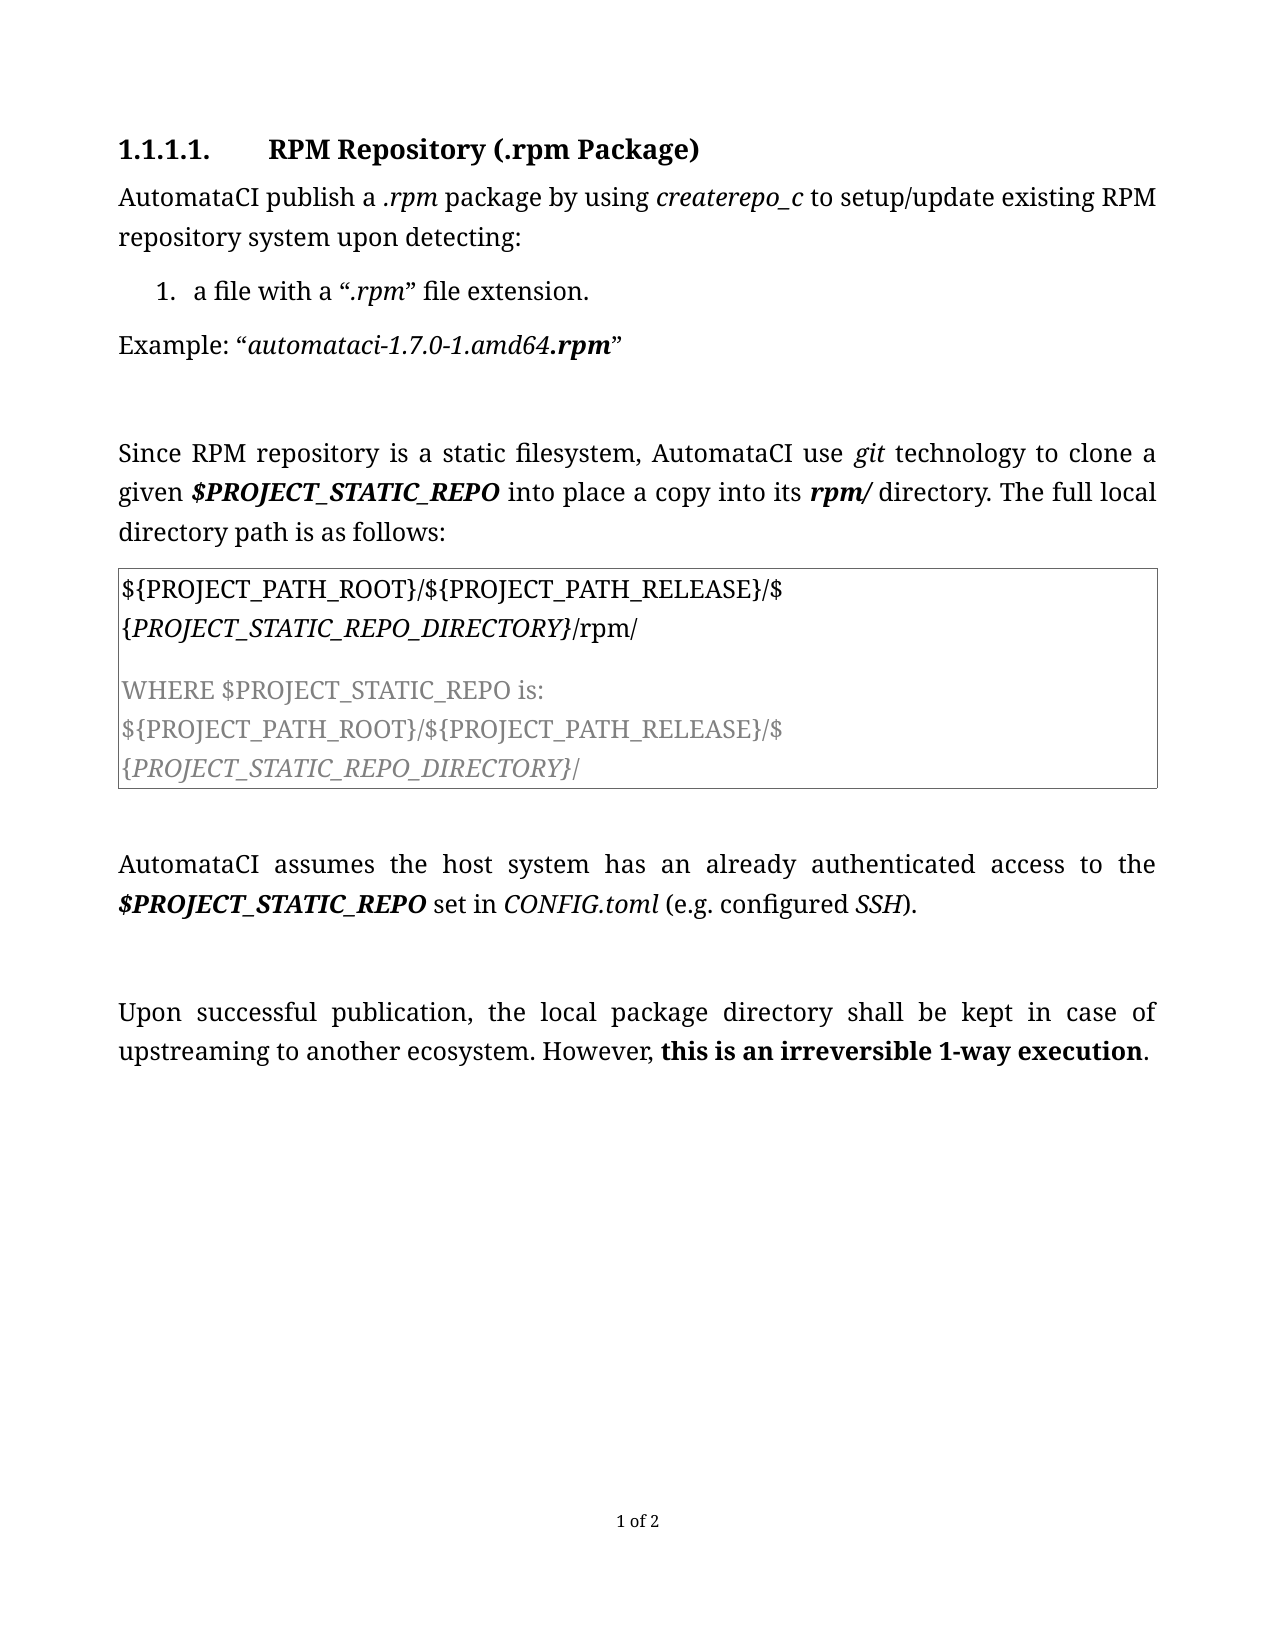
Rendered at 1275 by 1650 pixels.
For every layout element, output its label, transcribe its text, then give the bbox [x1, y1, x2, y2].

text ${PROJECT_PATH_ROOT}/${PROJECT_PATH_RELEASE}/${PROJECT_STATIC_REPO_DIRECTORY}/rpm/ [119, 569, 1157, 645]
text WHERE $PROJECT_STATIC_REPO is: [119, 669, 1157, 706]
text Since RPM repository is a static filesystem, AutomataCI use git technology to clone a given $PROJECT_STATIC_REPO into place a copy into its rpm/ directory. The full local directory path is as follows: [118, 436, 1157, 548]
text Example: “automataci-1.7.0-1.amd64.rpm” [118, 327, 1157, 362]
text AutomataCI assumes the host system has an already authenticated access to the $PROJECT_STATIC_REPO set in CONFIG.toml (e.g. configured SSH). [118, 847, 1157, 920]
list a file with a “.rpm” file extension. [156, 273, 1157, 307]
text ${PROJECT_PATH_ROOT}/${PROJECT_PATH_RELEASE}/${PROJECT_STATIC_REPO_DIRECTORY}/ [119, 708, 1157, 788]
subtitle RPM Repository (.rpm Package) [118, 131, 1157, 167]
text Upon successful publication, the local package directory shall be kept in case of upstreaming to another ecosystem. However, this is an irreversible 1-way execution. [118, 994, 1157, 1068]
text AutomataCI publish a .rpm package by using createrepo_c to setup/update existing RPM repository system upon detecting: [118, 180, 1157, 253]
